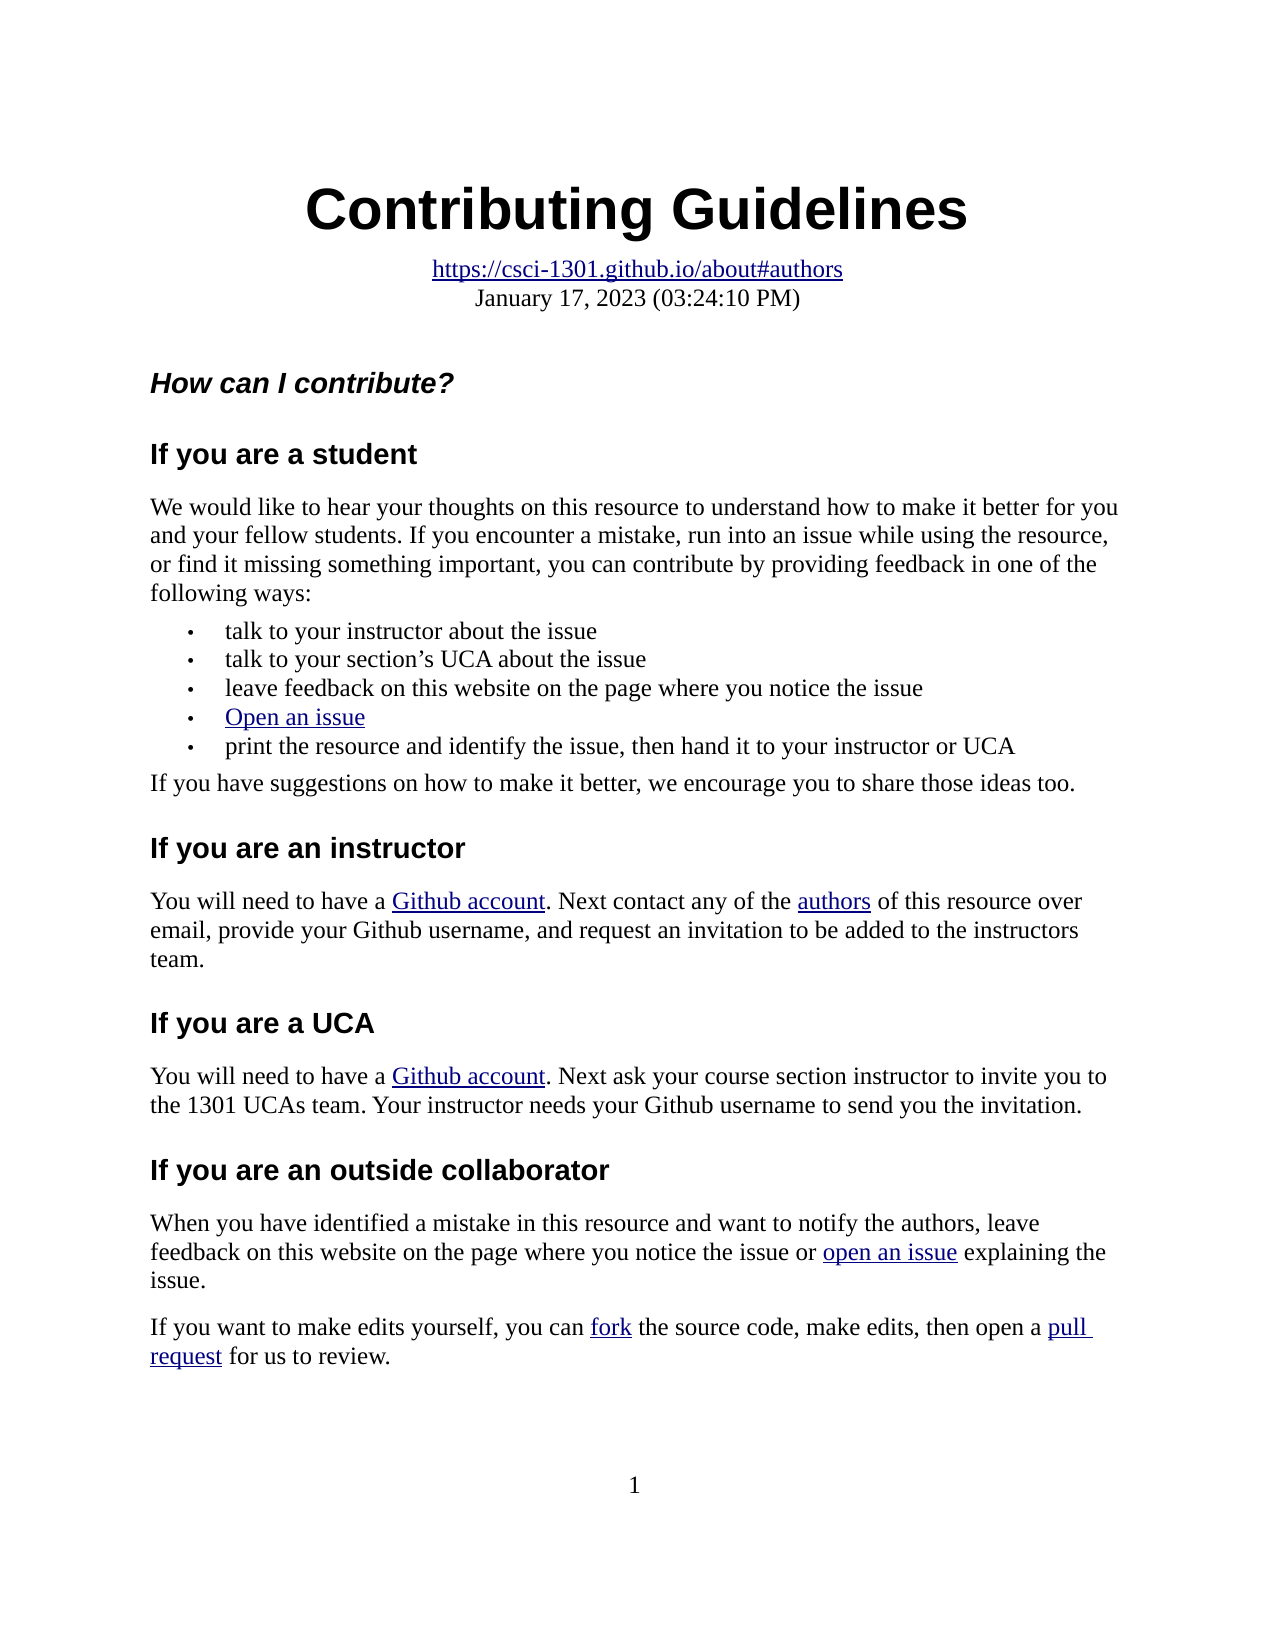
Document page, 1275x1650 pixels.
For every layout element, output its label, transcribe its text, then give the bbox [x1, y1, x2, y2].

text https://csci-1301.github.io/about#authors [150, 254, 1125, 283]
text January 17, 2023 (03:24:10 PM) [150, 283, 1125, 312]
title Contributing Guidelines [150, 175, 1125, 242]
text When you have identified a mistake in this resource and want to notify the authors, leave feedback on this website on the page where you notice the issue or open an issue explaining the issue. [150, 1208, 1125, 1294]
subtitle If you are an instructor [150, 831, 1125, 865]
list leave feedback on this website on the page where you notice the issue [187, 673, 1125, 702]
list talk to your section’s UCA about the issue [187, 644, 1125, 673]
text We would like to hear your thoughts on this resource to understand how to make it better for you and your fellow students. If you encounter a mistake, run into an issue while using the resource, or find it missing something important, you can contribute by providing feedback in one of the following ways: [150, 492, 1125, 607]
list print the resource and identify the issue, then hand it to your instructor or UCA [187, 731, 1125, 759]
text If you have suggestions on how to make it better, we encourage you to share those ideas too. [150, 768, 1125, 797]
text If you want to make edits yourself, you can fork the source code, make edits, then open a pull request for us to review. [150, 1312, 1125, 1369]
list talk to your instructor about the issue [187, 616, 1125, 644]
list Open an issue [187, 702, 1125, 731]
text You will need to have a Github account. Next contact any of the authors of this resource over email, provide your Github username, and request an invitation to be added to the instructors team. [150, 886, 1125, 972]
subtitle If you are a student [150, 437, 1125, 470]
subtitle How can I contribute? [150, 366, 1125, 399]
subtitle If you are a UCA [150, 1006, 1125, 1040]
text You will need to have a Github account. Next ask your course section instructor to invite you to the 1301 UCAs team. Your instructor needs your Github username to send you the invitation. [150, 1061, 1125, 1119]
subtitle If you are an outside collaborator [150, 1153, 1125, 1186]
